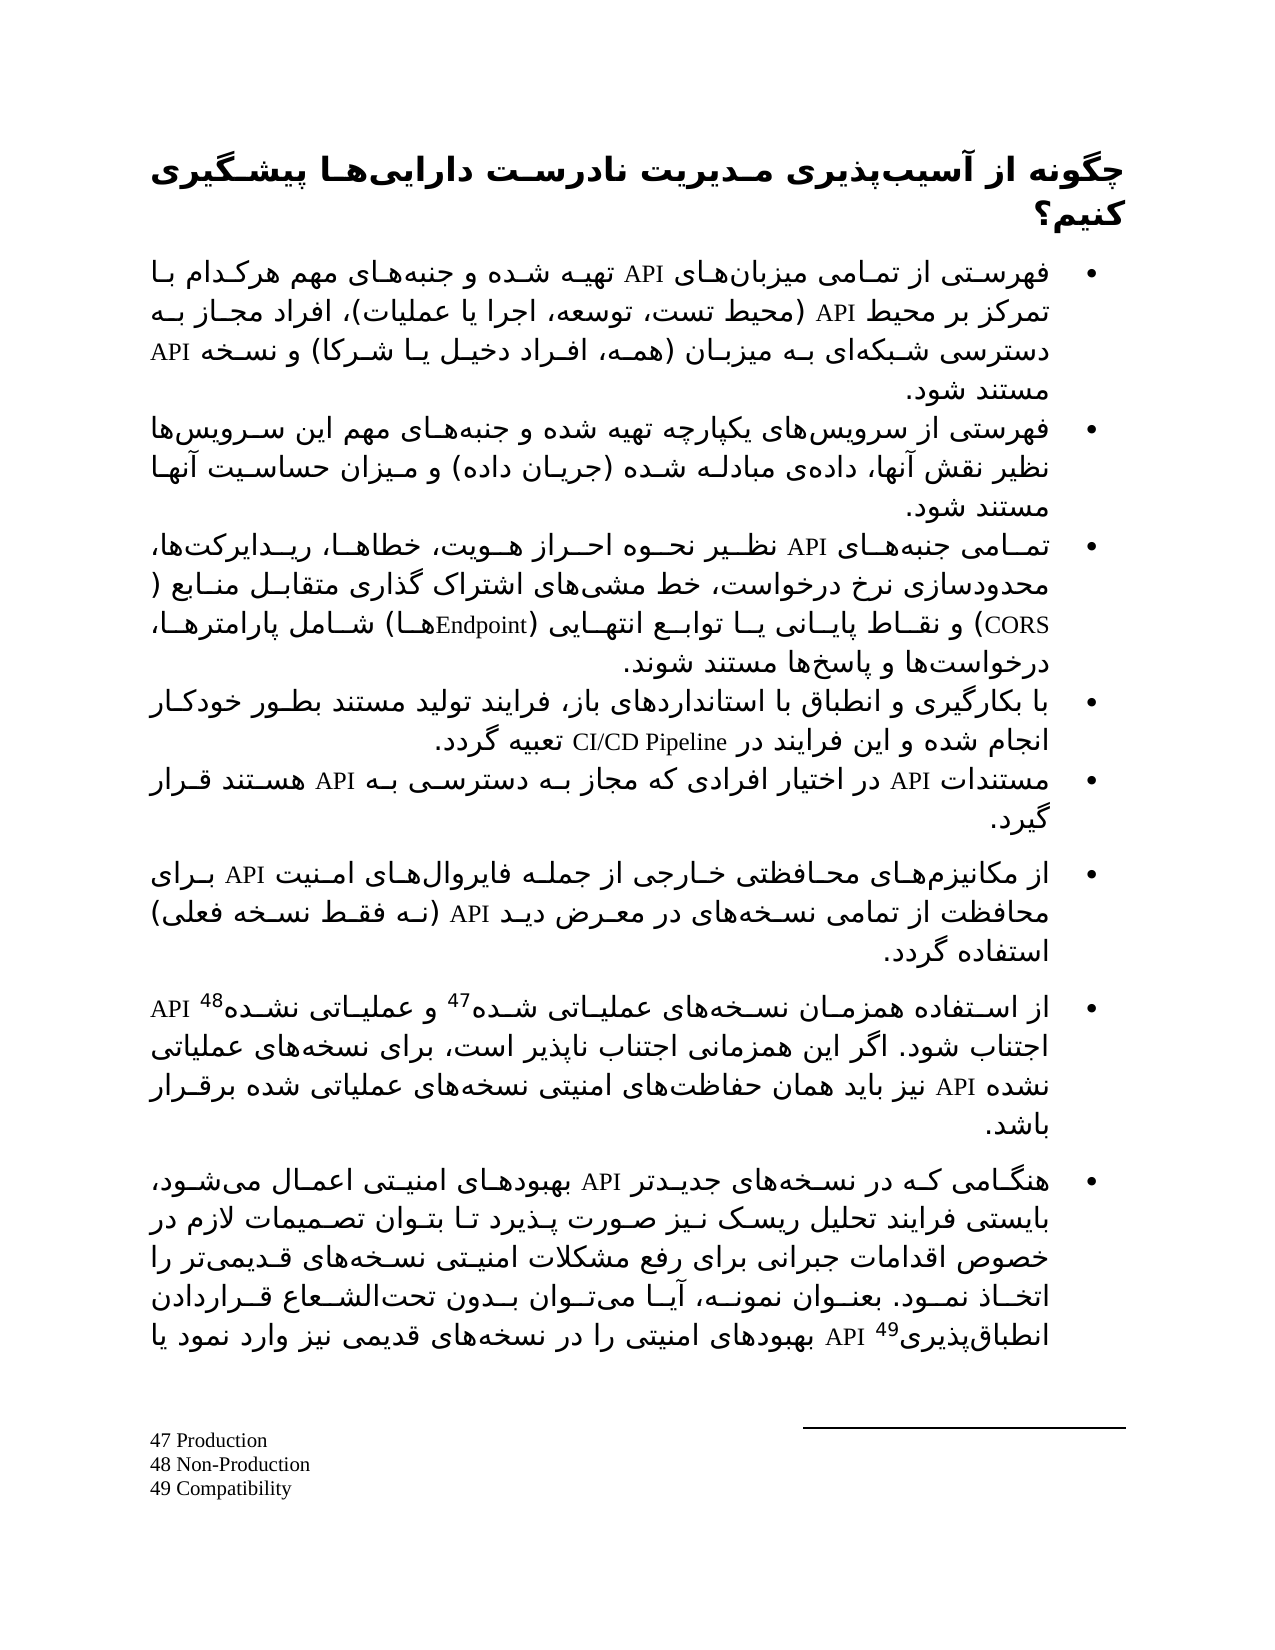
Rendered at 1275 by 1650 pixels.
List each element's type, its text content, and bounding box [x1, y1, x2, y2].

list فهرستی از تمامی میزبان‌های API تهیه شده و جنبه‌های مهم هرکدام با تمرکز بر محیط API (محیط تست، توسعه، اجرا یا عملیات)، افراد مجاز به دسترسی شبکه‌ای به میزبان (همه، افراد دخیل یا شرکا) و نسخه API مستند شود. [150, 256, 1087, 407]
list تمامی جنبه‌های API نظیر نحوه احراز هویت، خطاها، ریدایرکت‌ها، محدودسازی نرخ درخواست، خط مشی‌های اشتراک گذاری متقابل منابع (CORS) و نقاط پایانی یا توابع انتهایی (Endpointها) شامل پارامترها، درخواست‌ها و پاسخ‌ها مستند شوند. [150, 528, 1087, 679]
list هنگامی که در نسخه‌های جدیدتر API بهبودهای امنیتی اعمال می‌شود، بایستی فرایند تحلیل ریسک نیز صورت پذیرد تا بتوان تصمیمات لازم در خصوص اقدامات جبرانی برای رفع مشکلات امنیتی نسخه‌های قدیمی‌تر را اتخاذ نمود. بعنوان نمونه، آیا می‌توان بدون تحت‌الشعاع قراردادن انطباق‌پذیری API بهبودهای امنیتی را در نسخه‌های قدیمی نیز وارد نمود یا اینکه بایستی تمامی نسخه‌های قدیمی به سرعت از دسترس خارج شده و تمامی کلاینت‌های مجبور به استفاده از آخرین نسخه شوند؟ [150, 1163, 1087, 1353]
text چگونه از ‌آسیب‌پذیری مدیریت نادرست دارایی‌ها پیشگیری کنیم؟ [150, 150, 1125, 233]
list از استفاده همزمان نسخه‌های عملیاتی شده و عملیاتی نشده API اجتناب شود. اگر این همزمانی اجتناب ناپذیر است، برای نسخه‌های عملیاتی نشده API نیز باید همان حفاظت‌های امنیتی نسخه‌های عملیاتی شده برقرار باشد. [150, 990, 1087, 1141]
list از مکانیزم‌های محافظتی خارجی از جمله فایروال‌های امنیت API برای محافظت از تمامی نسخه‌های در معرض دید API (نه فقط نسخه فعلی) استفاده گردد. [150, 857, 1087, 969]
list فهرستی از سرویس‌های یکپارچه تهیه شده و جنبه‌های مهم این سرویس‌ها نظیر نقش آنها، داده‌ی مبادله شده (جریان داده) و میزان حساسیت آنها مستند شود. [150, 412, 1087, 523]
list Non-Production [150, 1452, 1125, 1476]
list Compatibility [150, 1476, 1125, 1500]
list با بکارگیری و انطباق با استانداردهای باز، فرایند تولید مستند بطور خودکار انجام شده و این فرایند در CI/CD Pipeline تعبیه گردد. [150, 684, 1087, 757]
list مستندات API در اختیار افرادی که مجاز به دسترسی به API هستند قرار گیرد. [150, 762, 1087, 835]
list Production [150, 1428, 1125, 1452]
